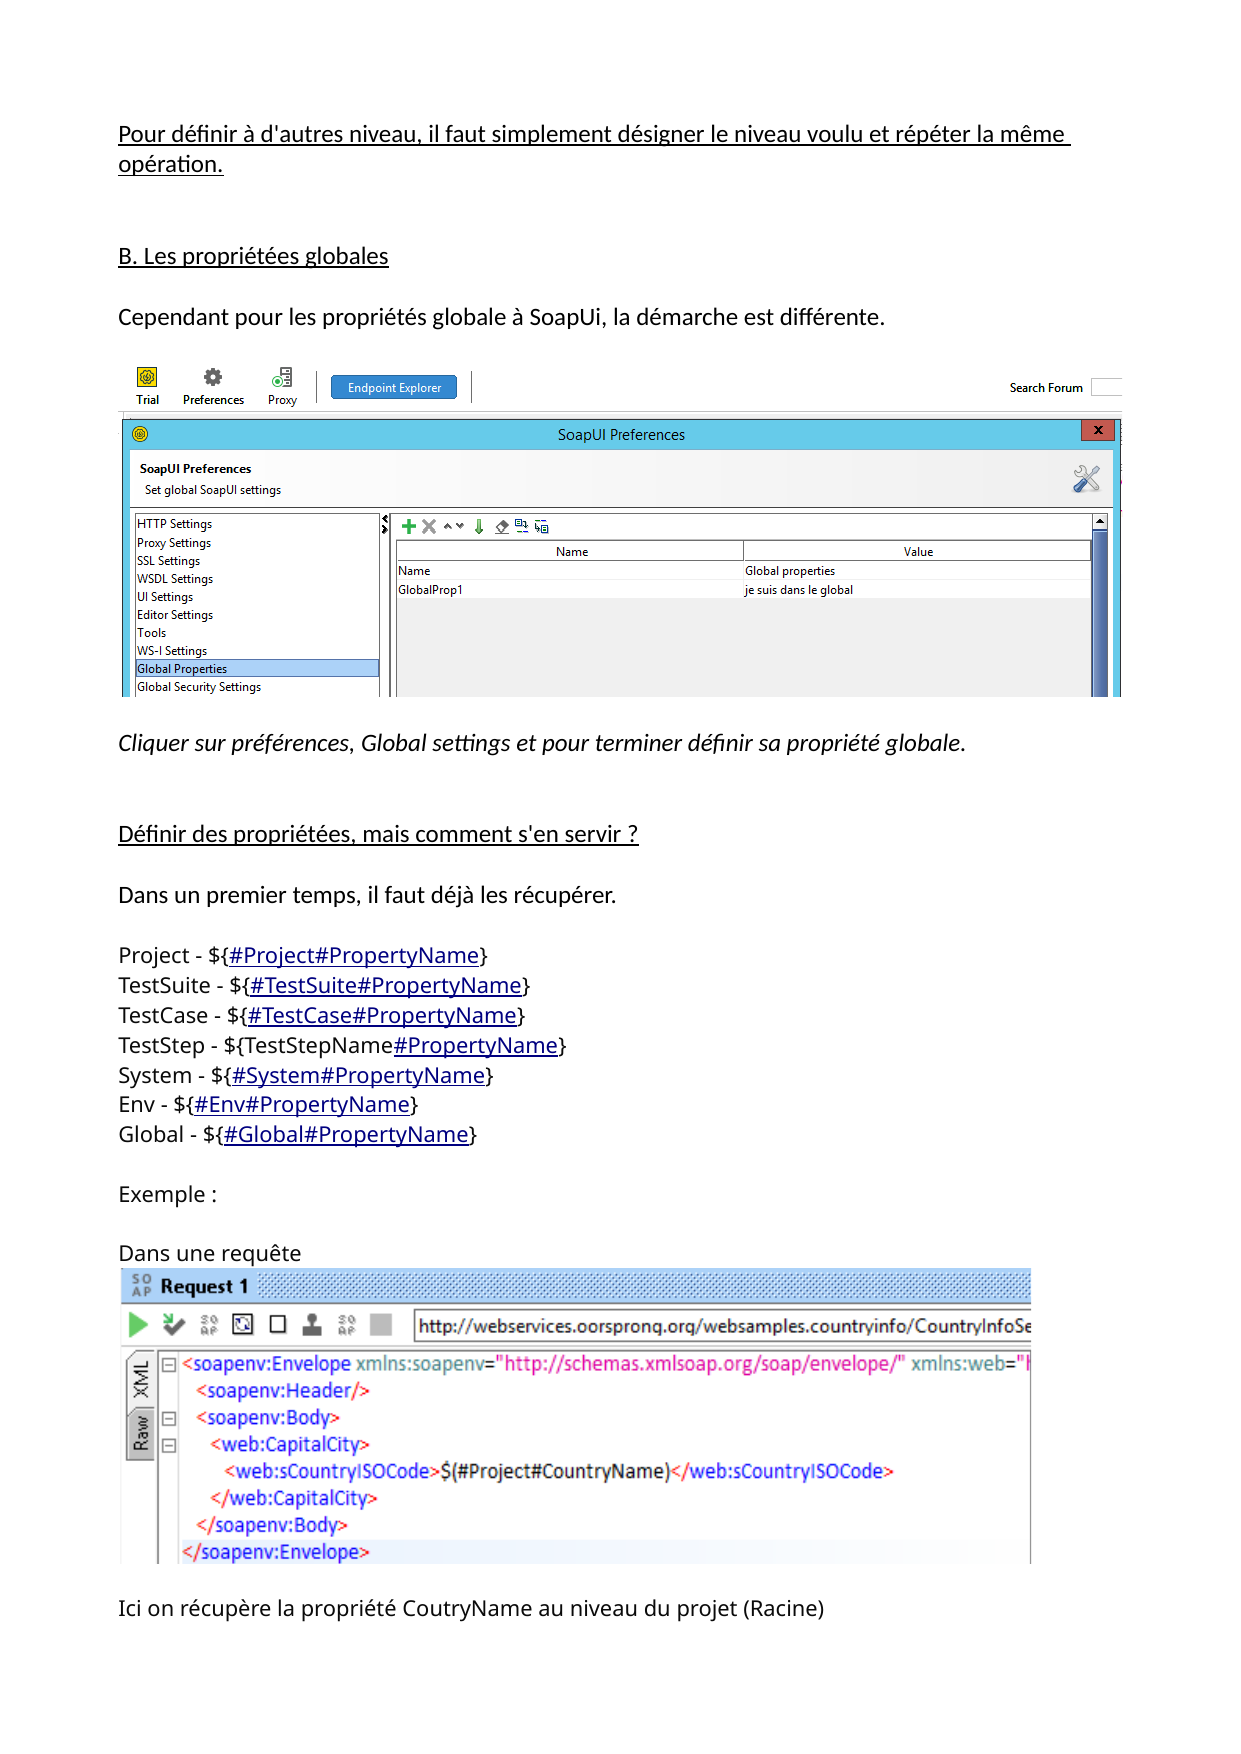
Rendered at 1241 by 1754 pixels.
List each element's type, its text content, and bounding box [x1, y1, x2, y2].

text Exemple : [118, 1179, 1122, 1208]
text TestCase - ${#TestCase#PropertyName} [118, 1000, 1122, 1030]
text TestSuite - ${#TestSuite#PropertyName} [118, 970, 1122, 1000]
text Définir des propriétées, mais comment s'en servir ? [118, 818, 1122, 849]
text TestStep - ${TestStepName#PropertyName} [118, 1030, 1122, 1059]
text System - ${#System#PropertyName} [118, 1059, 1122, 1089]
text B. Les propriétées globales [118, 240, 1122, 271]
text Cependant pour les propriétés globale à SoapUi, la démarche est différente. [118, 301, 1122, 332]
text Dans un premier temps, il faut déjà les récupérer. [118, 879, 1122, 910]
text Pour définir à d'autres niveau, il faut simplement désigner le niveau voulu et répéter la même opération. [118, 118, 1122, 179]
text Dans une requête [118, 1238, 1122, 1268]
text Ici on récupère la propriété CoutryName au niveau du projet (Racine) [118, 1593, 1122, 1623]
text Env - ${#Env#PropertyName} [118, 1089, 1122, 1119]
text Global - ${#Global#PropertyName} [118, 1119, 1122, 1149]
text Project - ${#Project#PropertyName} [118, 940, 1122, 970]
text Cliquer sur préférences, Global settings et pour terminer définir sa propriété globale. [118, 727, 1122, 757]
